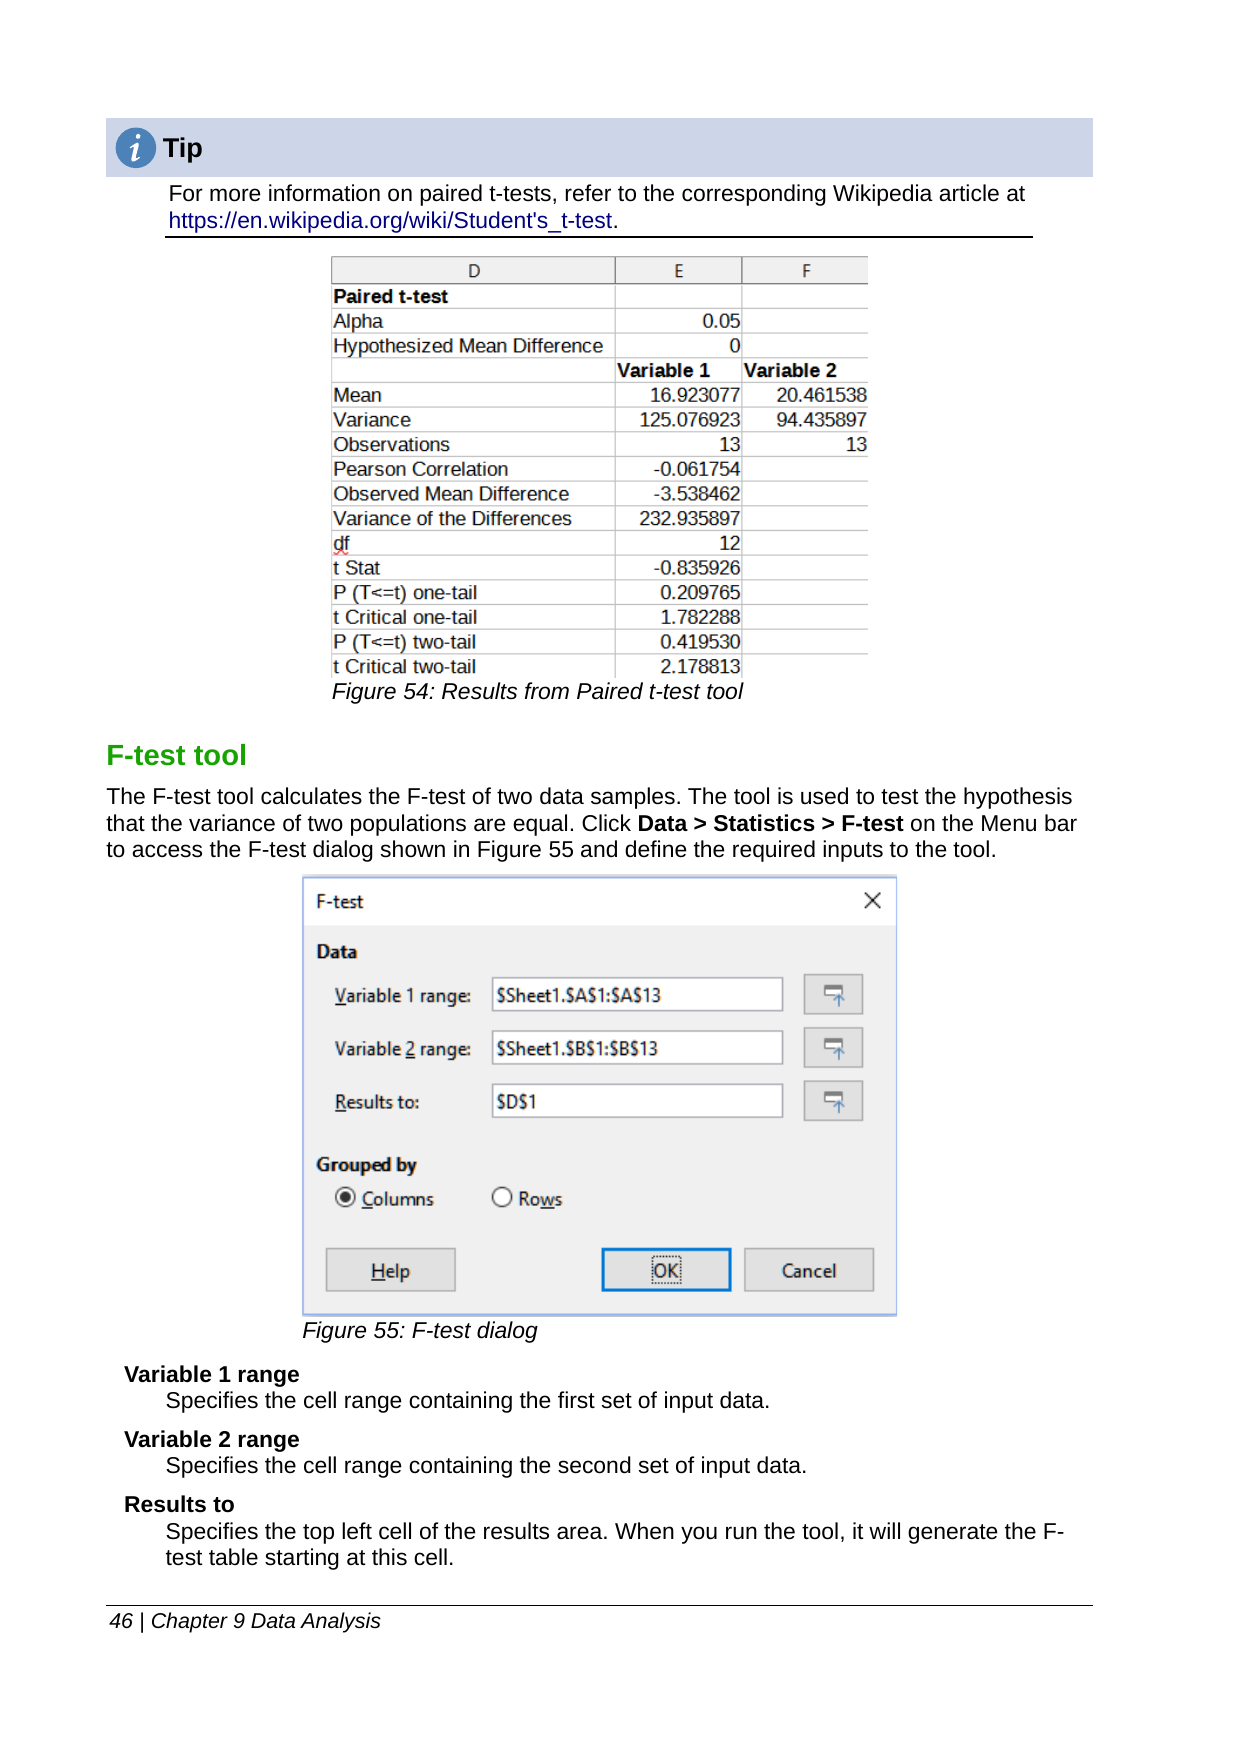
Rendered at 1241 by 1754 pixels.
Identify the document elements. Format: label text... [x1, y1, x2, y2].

subtitle Tip [106, 118, 1093, 177]
text Specifies the cell range containing the first set of input data. [165, 1387, 1093, 1413]
text Figure 54: Results from Paired t-test tool [332, 678, 867, 704]
text Results to [124, 1491, 1093, 1518]
picture [301, 874, 898, 1317]
text Variable 1 range [124, 1361, 1093, 1387]
subtitle F-test tool [106, 738, 1093, 771]
text Specifies the top left cell of the results area. When you run the tool, it will generate the F-test table starting at this cell. [165, 1518, 1093, 1570]
text Specifies the cell range containing the second set of input data. [165, 1452, 1093, 1479]
picture [331, 256, 868, 678]
text For more information on paired t-tests, refer to the corresponding Wikipedia article at https://en.wikipedia.org/wiki/Student's_t-test. [165, 177, 1033, 236]
text The F-test tool calculates the F-test of two data samples. The tool is used to test the hypothesis that the variance of two populations are equal. Click Data > Statistics > F-test on the Menu bar to access the F-test dialog shown in Figure 55 and define the required inputs to the tool. [106, 783, 1093, 862]
text Figure 55: F-test dialog [302, 1317, 897, 1343]
text Variable 2 range [124, 1426, 1093, 1452]
